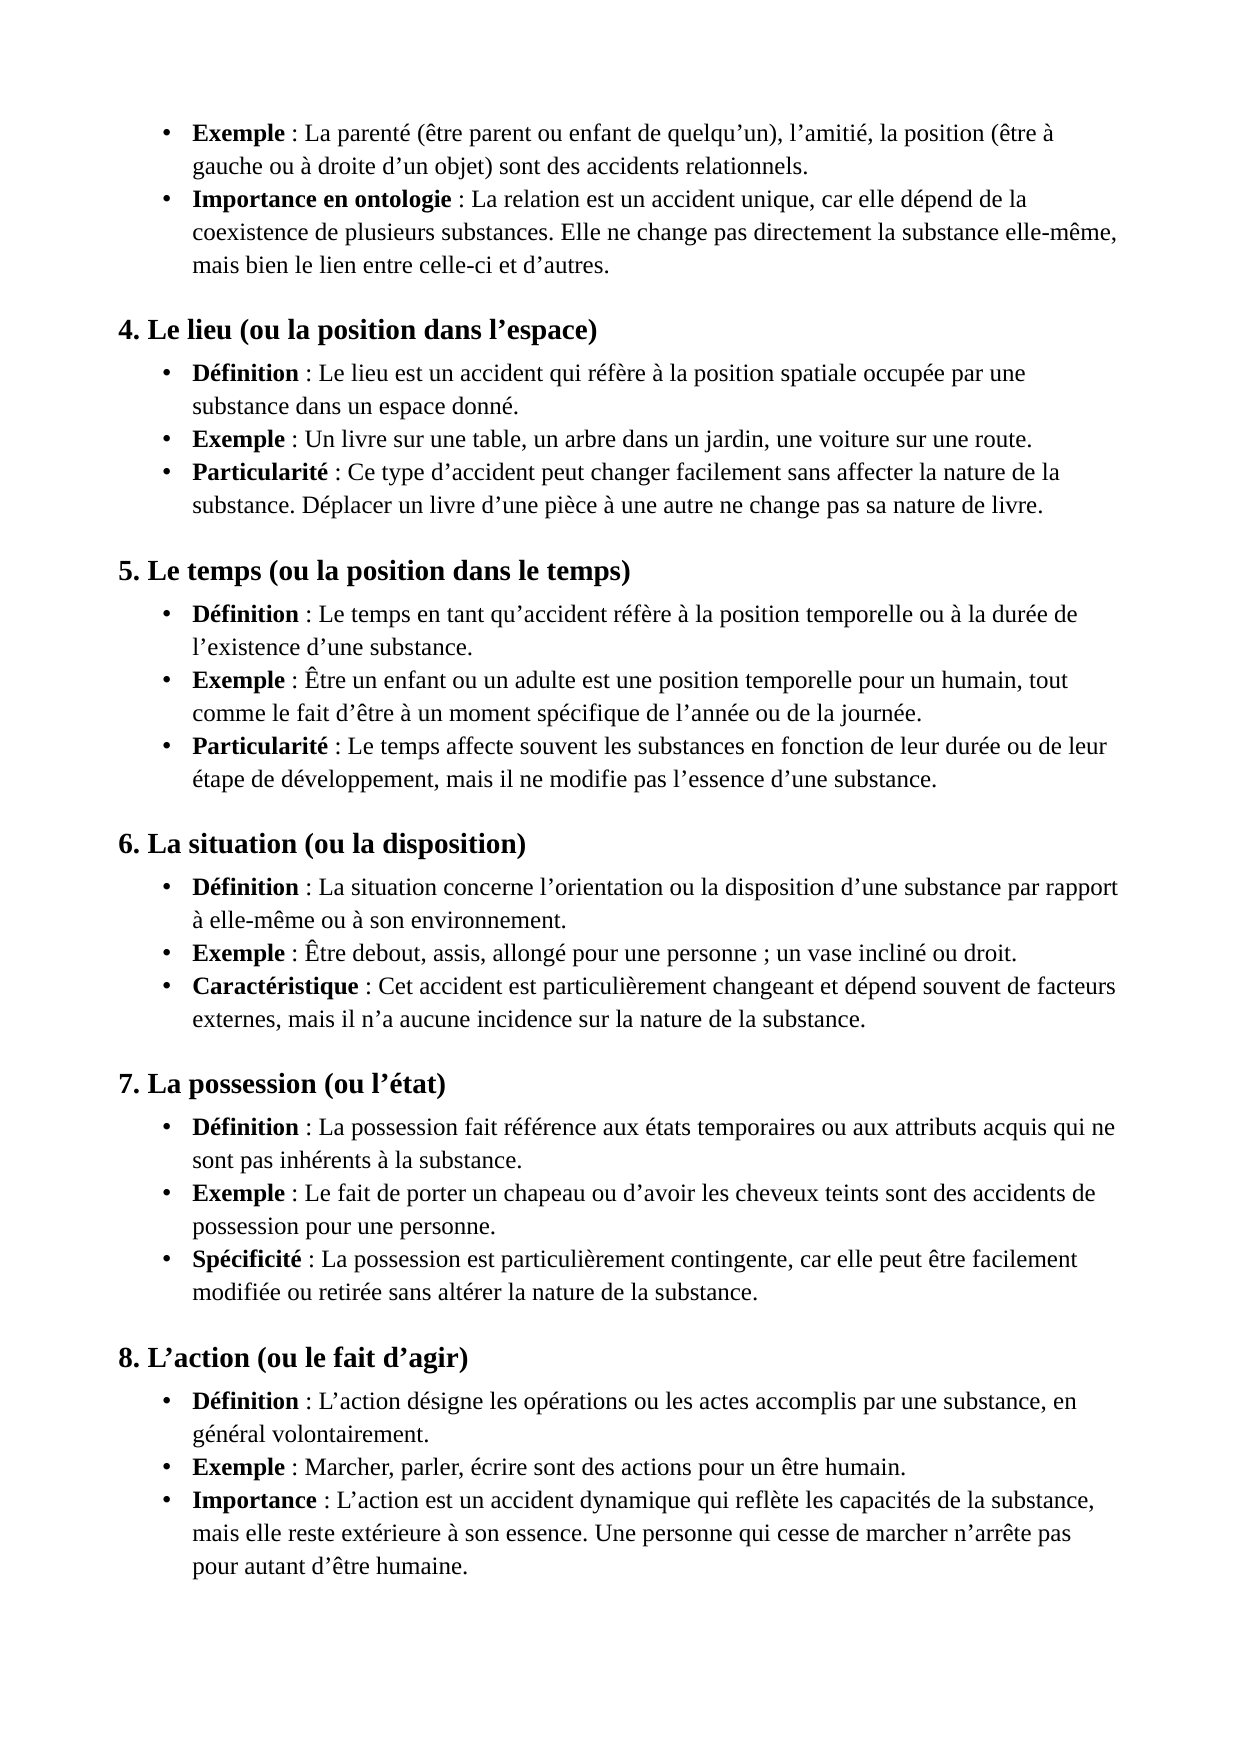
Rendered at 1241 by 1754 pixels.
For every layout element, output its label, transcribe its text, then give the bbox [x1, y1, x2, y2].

subtitle 7. La possession (ou l’état) [118, 1066, 1122, 1100]
list Exemple : Être debout, assis, allongé pour une personne ; un vase incliné ou droit. [162, 938, 1122, 967]
list Exemple : Le fait de porter un chapeau ou d’avoir les cheveux teints sont des accidents de possession pour une personne. [162, 1178, 1122, 1240]
list Définition : L’action désigne les opérations ou les actes accomplis par une substance, en général volontairement. [162, 1386, 1122, 1447]
list Définition : La possession fait référence aux états temporaires ou aux attributs acquis qui ne sont pas inhérents à la substance. [162, 1112, 1122, 1174]
list Caractéristique : Cet accident est particulièrement changeant et dépend souvent de facteurs externes, mais il n’a aucune incidence sur la nature de la substance. [162, 971, 1122, 1033]
subtitle 6. La situation (ou la disposition) [118, 826, 1122, 859]
list Exemple : Être un enfant ou un adulte est une position temporelle pour un humain, tout comme le fait d’être à un moment spécifique de l’année ou de la journée. [162, 665, 1122, 727]
list Définition : La situation concerne l’orientation ou la disposition d’une substance par rapport à elle-même ou à son environnement. [162, 872, 1122, 934]
list Exemple : La parenté (être parent ou enfant de quelqu’un), l’amitié, la position (être à gauche ou à droite d’un objet) sont des accidents relationnels. [162, 118, 1122, 180]
subtitle 4. Le lieu (ou la position dans l’espace) [118, 312, 1122, 346]
list Exemple : Un livre sur une table, un arbre dans un jardin, une voiture sur une route. [162, 424, 1122, 453]
list Spécificité : La possession est particulièrement contingente, car elle peut être facilement modifiée ou retirée sans altérer la nature de la substance. [162, 1244, 1122, 1306]
list Particularité : Ce type d’accident peut changer facilement sans affecter la nature de la substance. Déplacer un livre d’une pièce à une autre ne change pas sa nature de livre. [162, 457, 1122, 519]
list Exemple : Marcher, parler, écrire sont des actions pour un être humain. [162, 1452, 1122, 1481]
subtitle 8. L’action (ou le fait d’agir) [118, 1340, 1122, 1373]
list Particularité : Le temps affecte souvent les substances en fonction de leur durée ou de leur étape de développement, mais il ne modifie pas l’essence d’une substance. [162, 731, 1122, 793]
subtitle 5. Le temps (ou la position dans le temps) [118, 553, 1122, 586]
list Importance : L’action est un accident dynamique qui reflète les capacités de la substance, mais elle reste extérieure à son essence. Une personne qui cesse de marcher n’arrête pas pour autant d’être humaine. [162, 1485, 1122, 1579]
list Définition : Le lieu est un accident qui réfère à la position spatiale occupée par une substance dans un espace donné. [162, 358, 1122, 420]
list Définition : Le temps en tant qu’accident réfère à la position temporelle ou à la durée de l’existence d’une substance. [162, 599, 1122, 661]
list Importance en ontologie : La relation est un accident unique, car elle dépend de la coexistence de plusieurs substances. Elle ne change pas directement la substance elle-même, mais bien le lien entre celle-ci et d’autres. [162, 184, 1122, 279]
